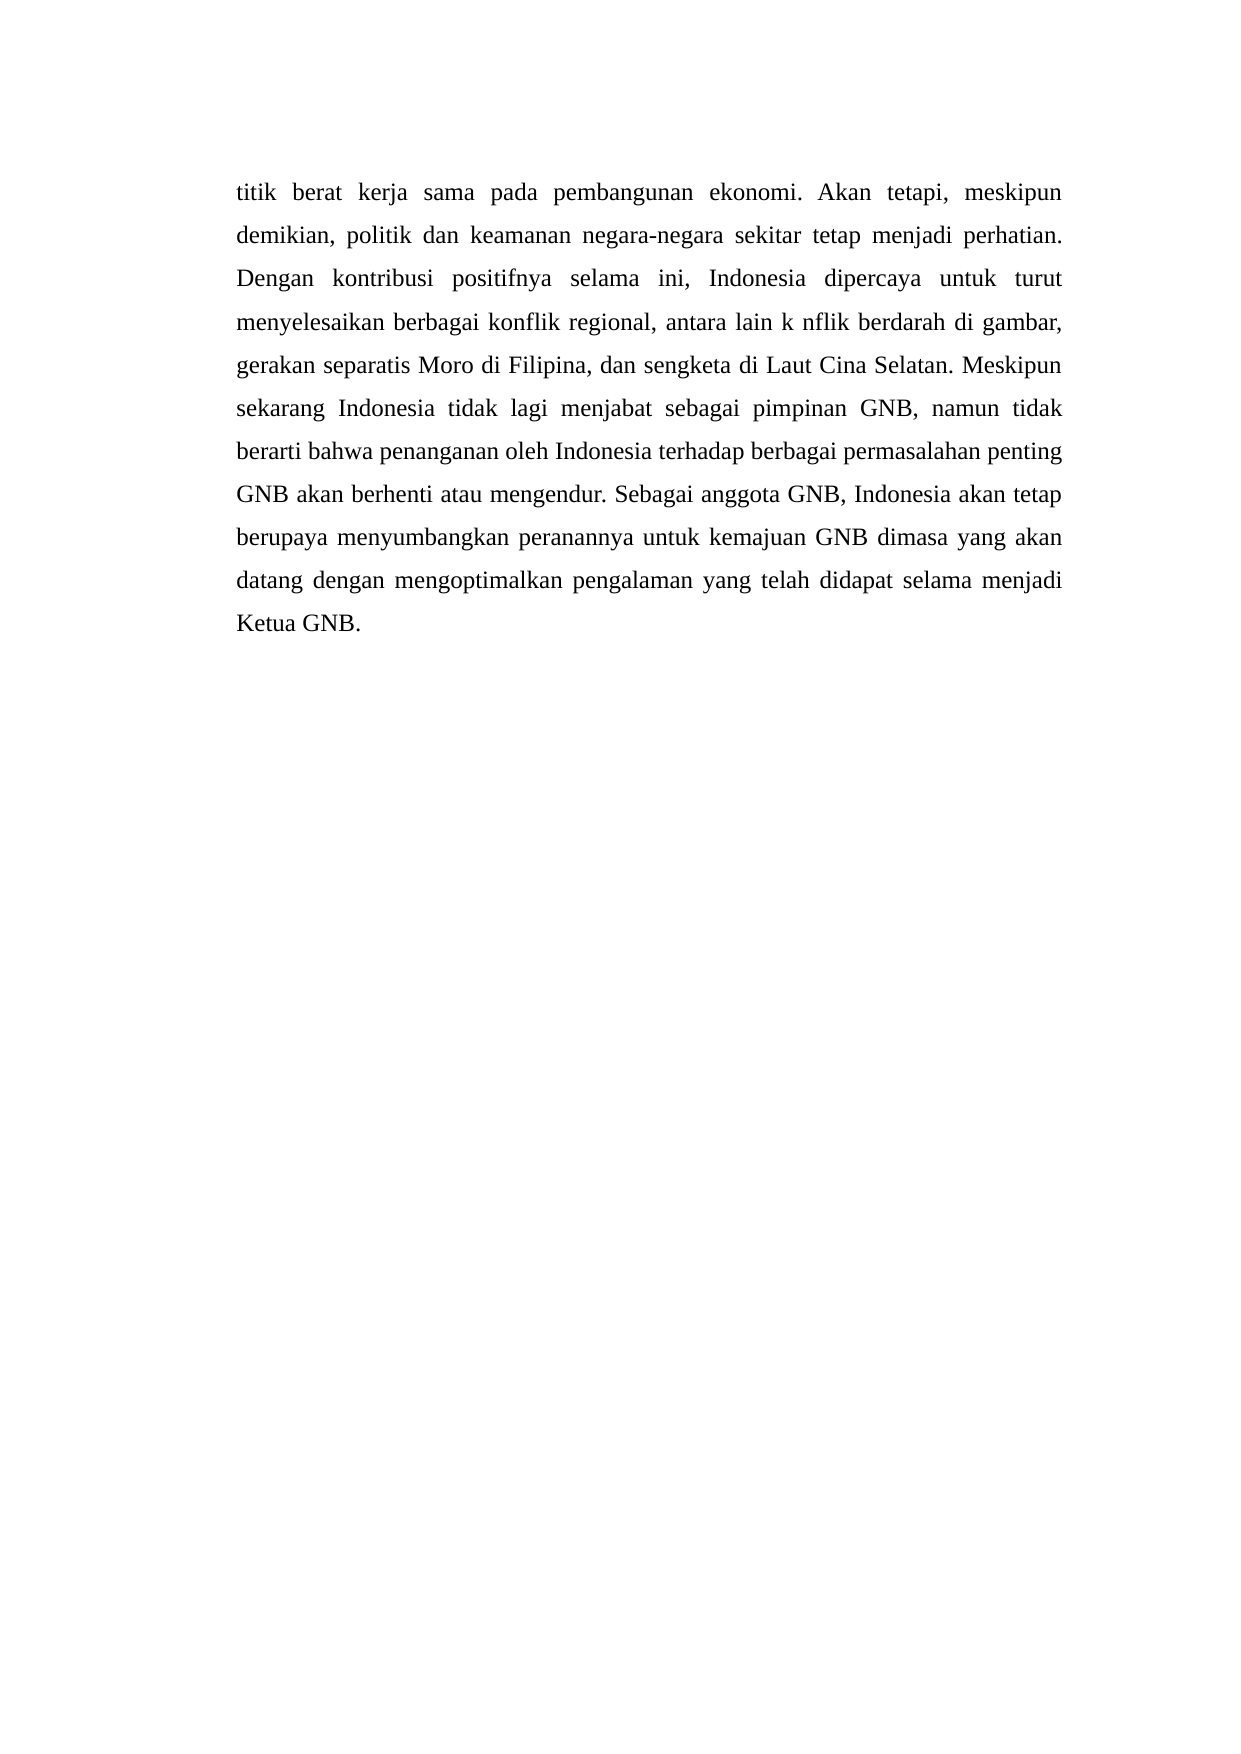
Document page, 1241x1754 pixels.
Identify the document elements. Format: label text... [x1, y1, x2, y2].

text titik berat kerja sama pada pembangunan ekonomi. Akan tetapi, meskipun demikian, politik dan keamanan negara-negara sekitar tetap menjadi perhatian. Dengan kontribusi positifnya selama ini, Indonesia dipercaya untuk turut menyelesaikan berbagai konflik regional, antara lain k nflik berdarah di gambar, gerakan separatis Moro di Filipina, dan sengketa di Laut Cina Selatan. Meskipun sekarang Indonesia tidak lagi menjabat sebagai pimpinan GNB, namun tidak berarti bahwa penanganan oleh Indonesia terhadap berbagai permasalahan penting GNB akan berhenti atau mengendur. Sebagai anggota GNB, Indonesia akan tetap berupaya menyumbangkan peranannya untuk kemajuan GNB dimasa yang akan datang dengan mengoptimalkan pengalaman yang telah didapat selama menjadi Ketua GNB. [236, 177, 1063, 637]
